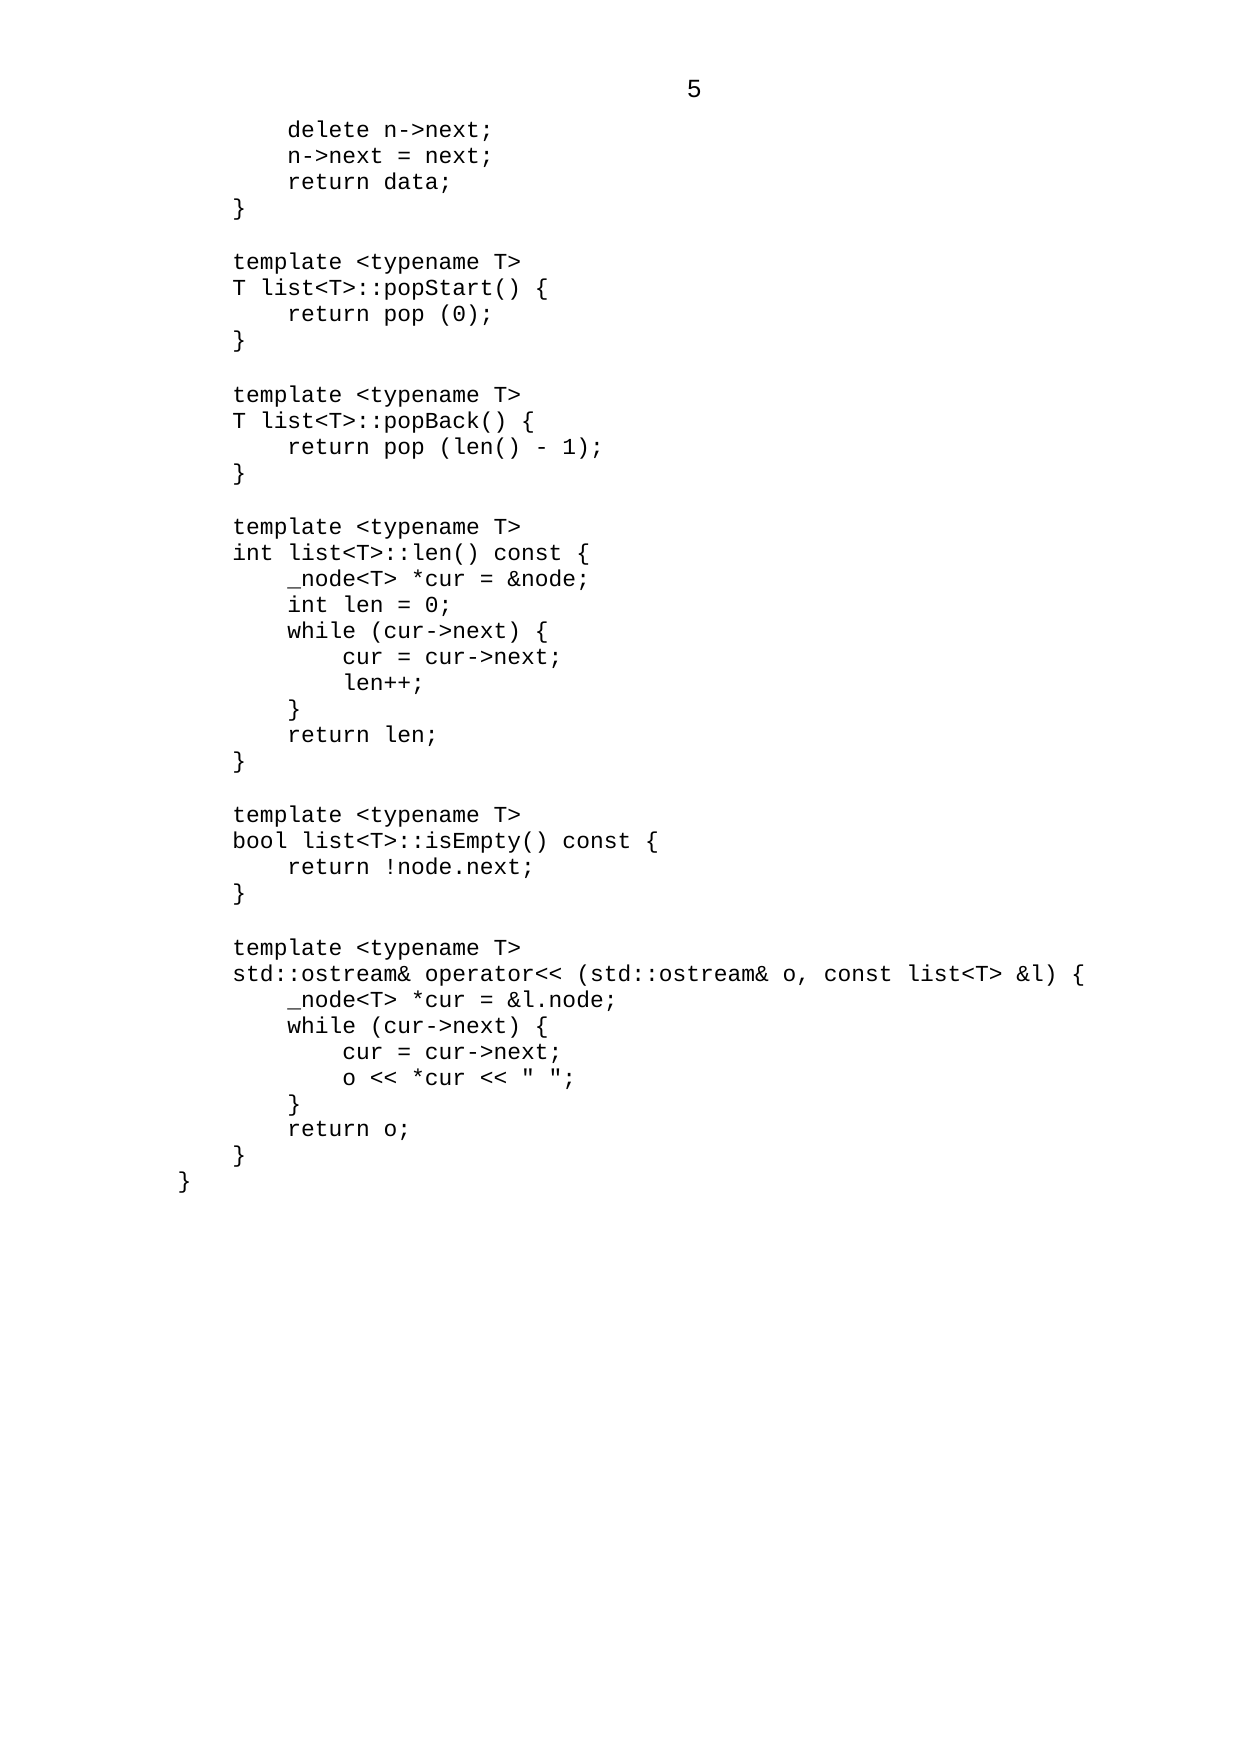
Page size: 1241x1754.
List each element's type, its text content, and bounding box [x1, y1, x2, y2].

text } [177, 882, 1152, 907]
text template <typename T> [177, 251, 1152, 277]
text return o; [177, 1118, 1152, 1144]
text std::ostream& operator<< (std::ostream& o, const list<T> &l) { [177, 962, 1152, 988]
text template <typename T> [177, 516, 1152, 542]
text } [177, 328, 1152, 354]
text T list<T>::popBack() { [177, 409, 1152, 435]
text return pop (len() - 1); [177, 435, 1152, 461]
text int list<T>::len() const { [177, 542, 1152, 567]
text } [177, 461, 1152, 487]
text } [177, 1092, 1152, 1118]
text delete n->next; [177, 118, 1152, 144]
text len++; [177, 671, 1152, 697]
text while (cur->next) { [177, 1014, 1152, 1040]
text int len = 0; [177, 593, 1152, 619]
text } [177, 749, 1152, 775]
text T list<T>::popStart() { [177, 277, 1152, 302]
text template <typename T> [177, 383, 1152, 409]
text return data; [177, 170, 1152, 196]
text } [177, 697, 1152, 723]
text cur = cur->next; [177, 1040, 1152, 1066]
text return pop (0); [177, 302, 1152, 328]
text _node<T> *cur = &node; [177, 567, 1152, 593]
text _node<T> *cur = &l.node; [177, 988, 1152, 1014]
text cur = cur->next; [177, 645, 1152, 671]
text template <typename T> [177, 936, 1152, 962]
text bool list<T>::isEmpty() const { [177, 830, 1152, 856]
text n->next = next; [177, 144, 1152, 170]
text while (cur->next) { [177, 619, 1152, 645]
text } [177, 1144, 1152, 1170]
text o << *cur << " "; [177, 1066, 1152, 1092]
text template <typename T> [177, 804, 1152, 830]
text return !node.next; [177, 856, 1152, 882]
text } [177, 196, 1152, 222]
text return len; [177, 723, 1152, 749]
text } [177, 1170, 1152, 1196]
